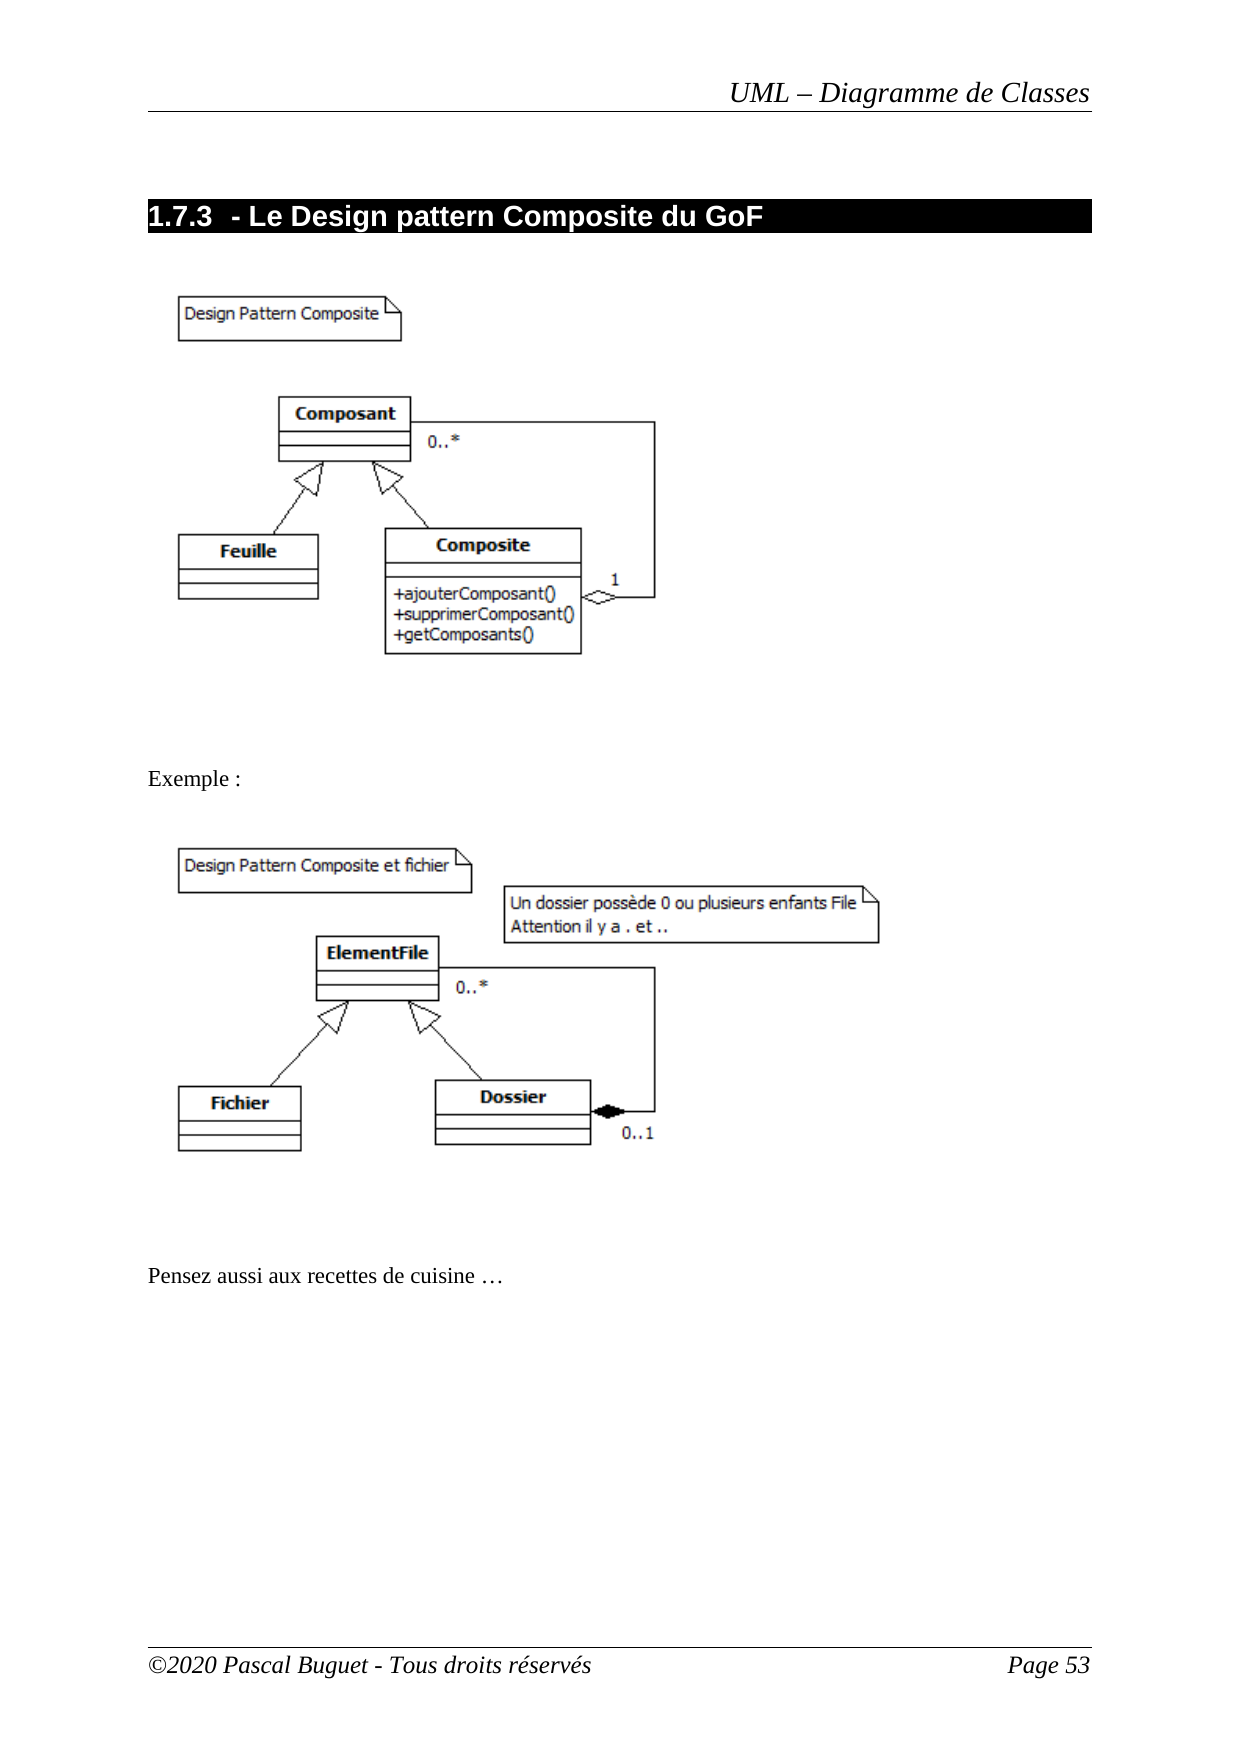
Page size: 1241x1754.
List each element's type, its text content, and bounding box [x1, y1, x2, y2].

picture [147, 817, 911, 1183]
picture [147, 265, 687, 686]
subtitle - Le Design pattern Composite du GoF [148, 199, 1092, 233]
text Pensez aussi aux recettes de cuisine … [148, 1262, 1092, 1288]
text Exemple : [148, 764, 1092, 791]
